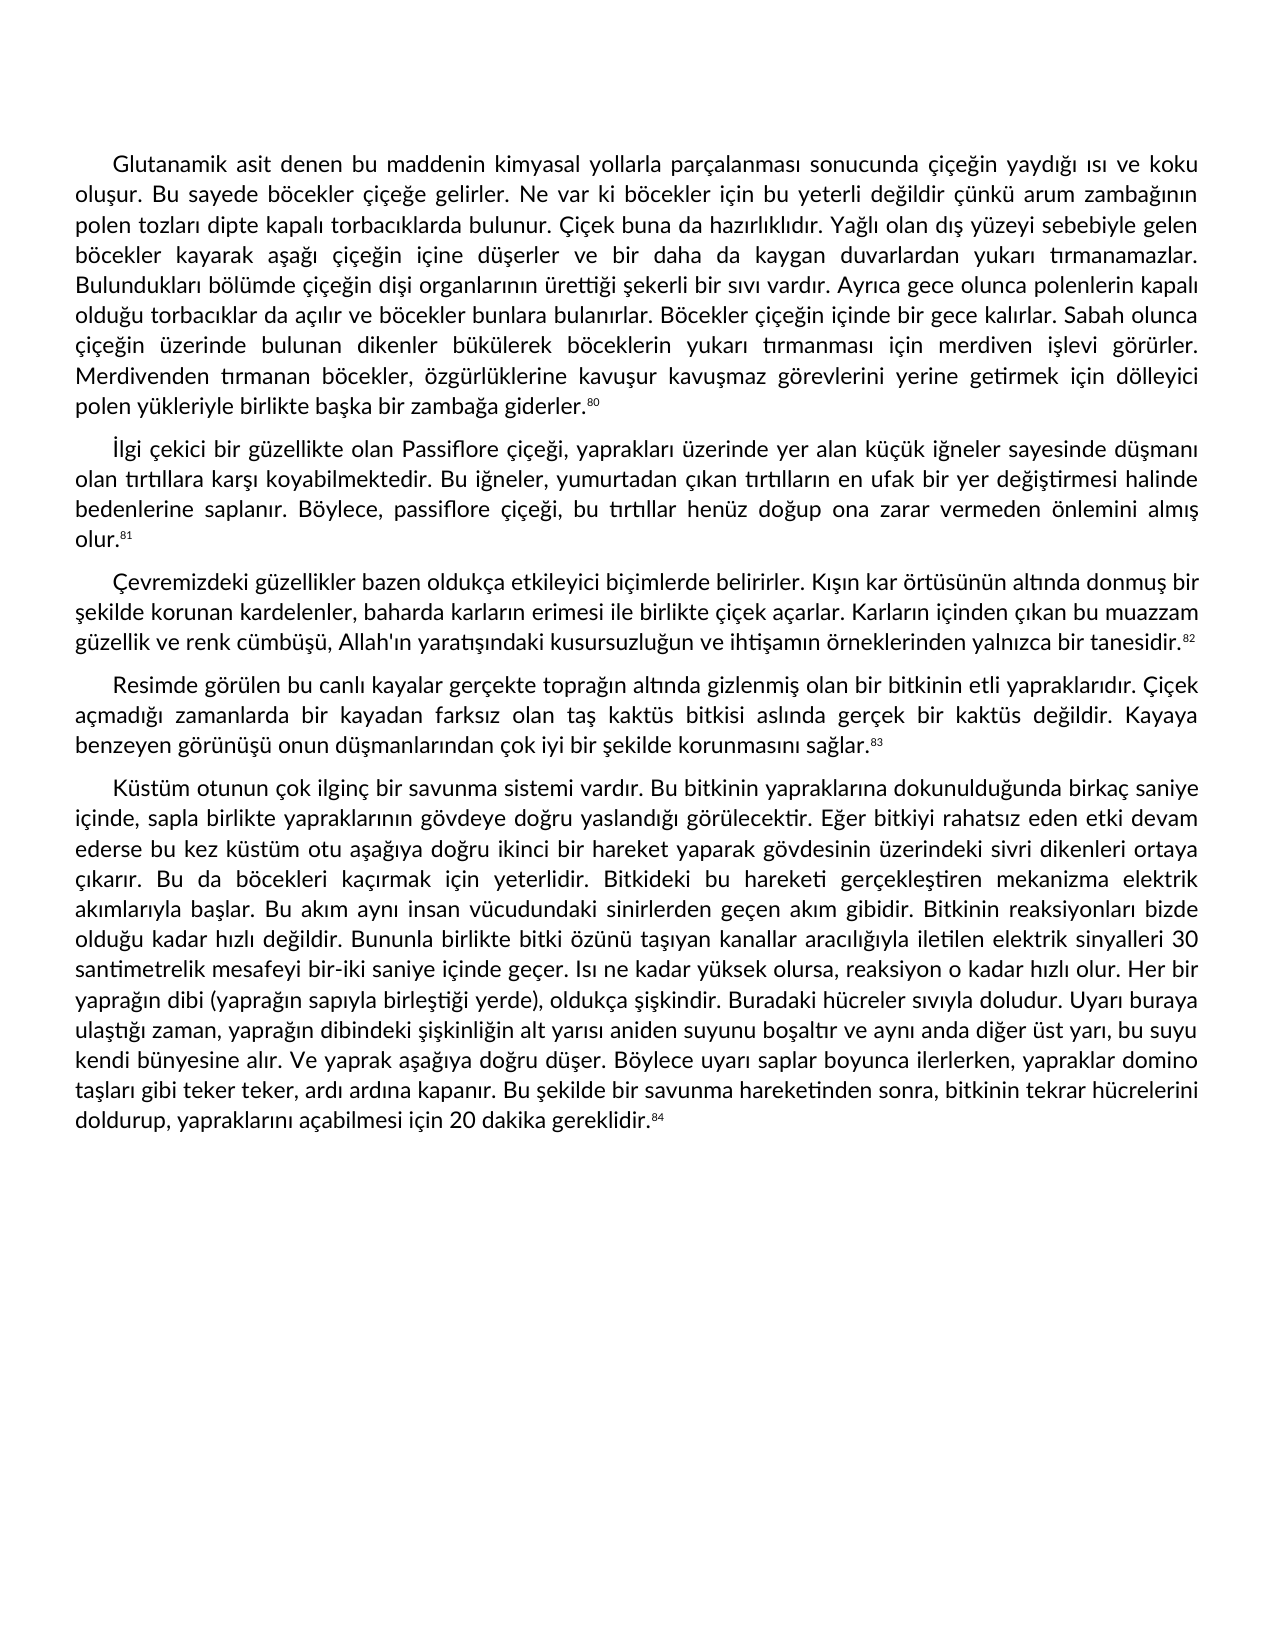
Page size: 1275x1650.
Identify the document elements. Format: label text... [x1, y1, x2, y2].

text İlgi çekici bir güzellikte olan Passiflore çiçeği, yaprakları üzerinde yer alan küçük iğneler sayesinde düşmanı olan tırtıllara karşı koyabilmektedir. Bu iğneler, yumurtadan çıkan tırtılların en ufak bir yer değiştirmesi halinde bedenlerine saplanır. Böylece, passiflore çiçeği, bu tırtıllar henüz doğup ona zarar vermeden önlemini almış olur.81 [75, 434, 1200, 552]
text Çevremizdeki güzellikler bazen oldukça etkileyici biçimlerde belirirler. Kışın kar örtüsünün altında donmuş bir şekilde korunan kardelenler, baharda karların erimesi ile birlikte çiçek açarlar. Karların içinden çıkan bu muazzam güzellik ve renk cümbüşü, Allah'ın yaratışındaki kusursuzluğun ve ihtişamın örneklerinden yalnızca bir tanesidir.82 [75, 568, 1200, 656]
text Glutanamik asit denen bu maddenin kimyasal yollarla parçalanması sonucunda çiçeğin yaydığı ısı ve koku oluşur. Bu sayede böcekler çiçeğe gelirler. Ne var ki böcekler için bu yeterli değildir çünkü arum zambağının polen tozları dipte kapalı torbacıklarda bulunur. Çiçek buna da hazırlıklıdır. Yağlı olan dış yüzeyi sebebiyle gelen böcekler kayarak aşağı çiçeğin içine düşerler ve bir daha da kaygan duvarlardan yukarı tırmanamazlar. Bulundukları bölümde çiçeğin dişi organlarının ürettiği şekerli bir sıvı vardır. Ayrıca gece olunca polenlerin kapalı olduğu torbacıklar da açılır ve böcekler bunlara bulanırlar. Böcekler çiçeğin içinde bir gece kalırlar. Sabah olunca çiçeğin üzerinde bulunan dikenler bükülerek böceklerin yukarı tırmanması için merdiven işlevi görürler. Merdivenden tırmanan böcekler, özgürlüklerine kavuşur kavuşmaz görevlerini yerine getirmek için dölleyici polen yükleriyle birlikte başka bir zambağa giderler.80 [75, 150, 1200, 419]
text Küstüm otunun çok ilginç bir savunma sistemi vardır. Bu bitkinin yapraklarına dokunulduğunda birkaç saniye içinde, sapla birlikte yapraklarının gövdeye doğru yaslandığı görülecektir. Eğer bitkiyi rahatsız eden etki devam ederse bu kez küstüm otu aşağıya doğru ikinci bir hareket yaparak gövdesinin üzerindeki sivri dikenleri ortaya çıkarır. Bu da böcekleri kaçırmak için yeterlidir. Bitkideki bu hareketi gerçekleştiren mekanizma elektrik akımlarıyla başlar. Bu akım aynı insan vücudundaki sinirlerden geçen akım gibidir. Bitkinin reaksiyonları bizde olduğu kadar hızlı değildir. Bununla birlikte bitki özünü taşıyan kanallar aracılığıyla iletilen elektrik sinyalleri 30 santimetrelik mesafeyi bir-iki saniye içinde geçer. Isı ne kadar yüksek olursa, reaksiyon o kadar hızlı olur. Her bir yaprağın dibi (yaprağın sapıyla birleştiği yerde), oldukça şişkindir. Buradaki hücreler sıvıyla doludur. Uyarı buraya ulaştığı zaman, yaprağın dibindeki şişkinliğin alt yarısı aniden suyunu boşaltır ve aynı anda diğer üst yarı, bu suyu kendi bünyesine alır. Ve yaprak aşağıya doğru düşer. Böylece uyarı saplar boyunca ilerlerken, yapraklar domino taşları gibi teker teker, ardı ardına kapanır. Bu şekilde bir savunma hareketinden sonra, bitkinin tekrar hücrelerini doldurup, yapraklarını açabilmesi için 20 dakika gereklidir.84 [75, 774, 1200, 1134]
text Resimde görülen bu canlı kayalar gerçekte toprağın altında gizlenmiş olan bir bitkinin etli yapraklarıdır. Çiçek açmadığı zamanlarda bir kayadan farksız olan taş kaktüs bitkisi aslında gerçek bir kaktüs değildir. Kayaya benzeyen görünüşü onun düşmanlarından çok iyi bir şekilde korunmasını sağlar.83 [75, 671, 1200, 759]
